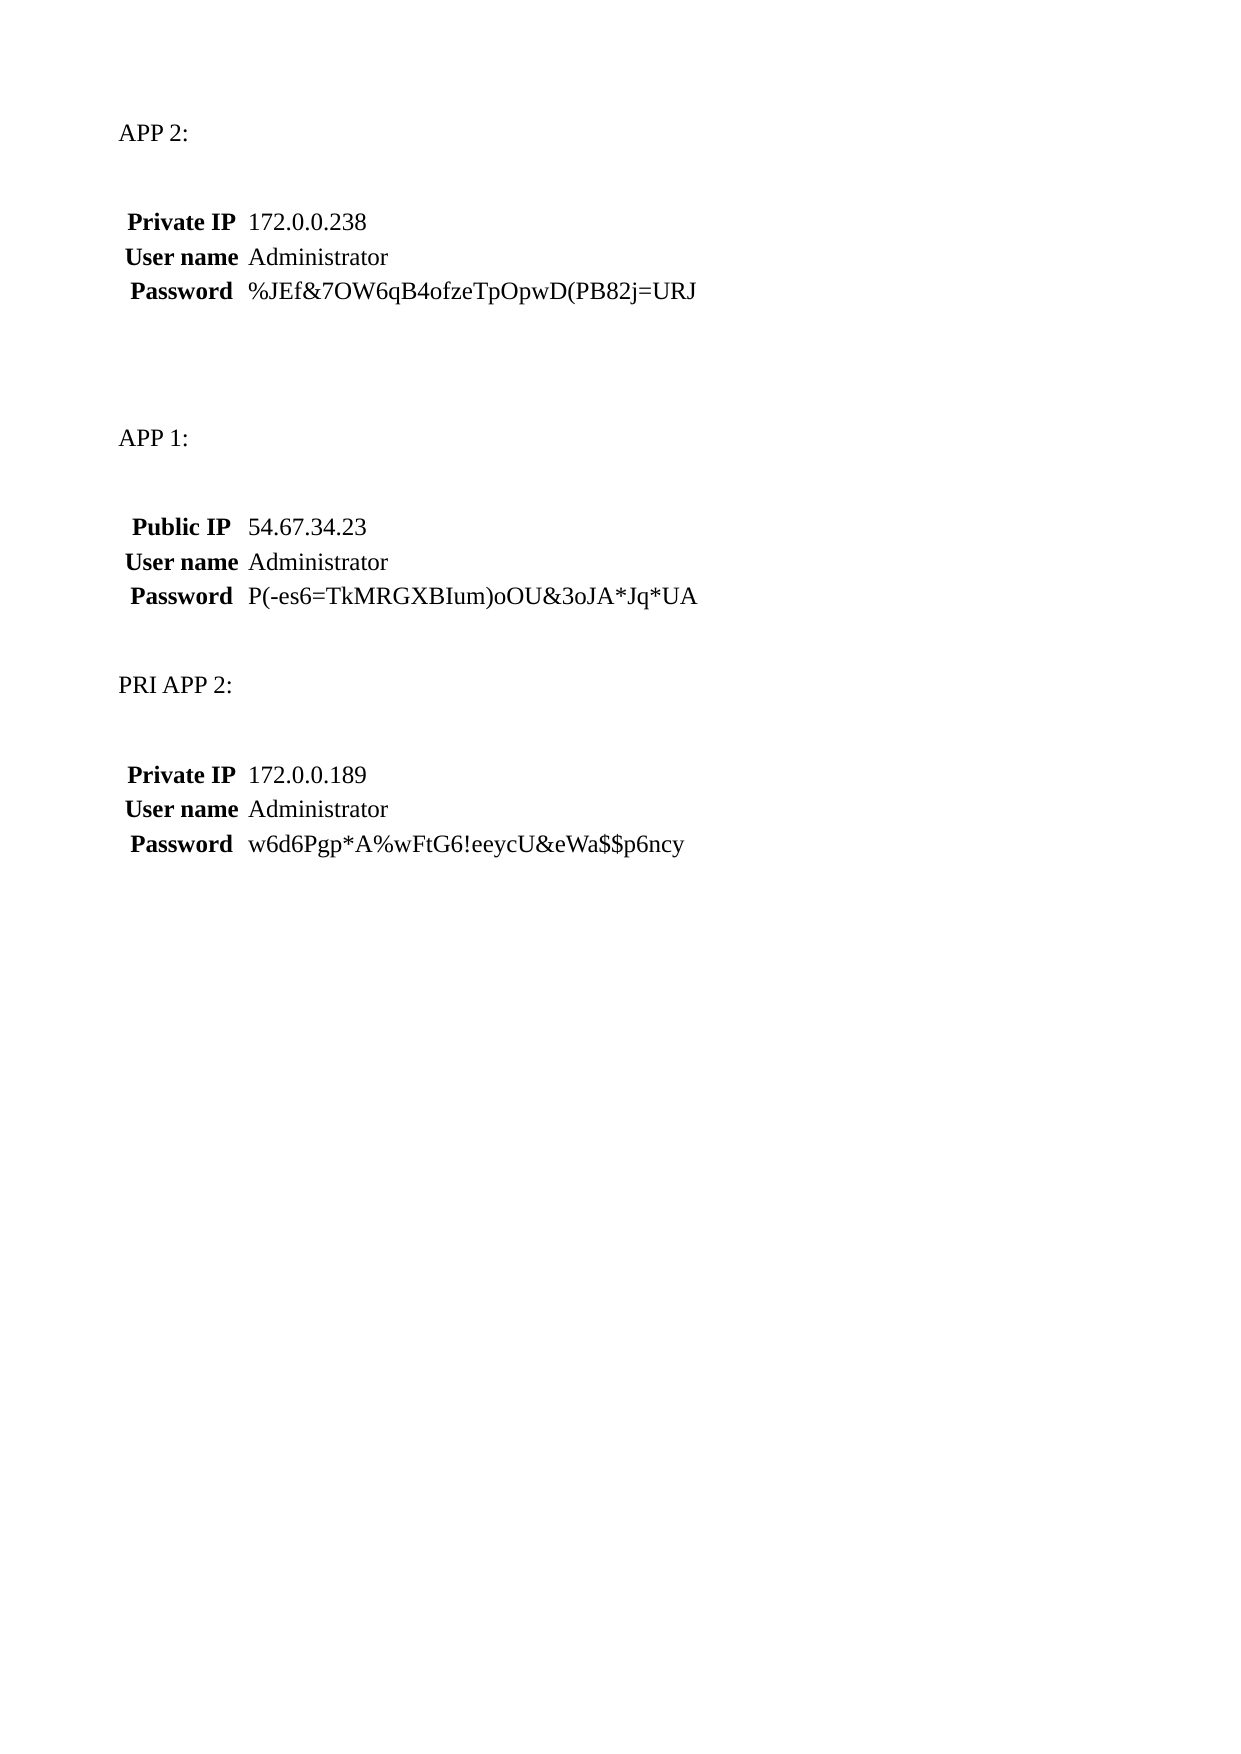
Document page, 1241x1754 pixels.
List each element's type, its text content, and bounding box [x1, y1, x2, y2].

text PRI APP 2: [118, 671, 1122, 699]
table_header 172.0.0.189 [245, 757, 696, 791]
table_header 172.0.0.238 [245, 204, 708, 239]
text APP 1: [118, 423, 1122, 452]
table_cell User name [118, 544, 245, 578]
table_cell Password [118, 274, 245, 308]
table_header Private IP [118, 757, 245, 791]
table_cell w6d6Pgp*A%wFtG6!eeycU&eWa$$p6ncy [245, 826, 696, 861]
table_header 54.67.34.23 [245, 509, 710, 544]
table_header Public IP [118, 509, 245, 544]
table_cell Administrator [245, 239, 708, 273]
table_cell Administrator [245, 544, 710, 578]
table_cell User name [118, 239, 245, 273]
table_cell User name [118, 791, 245, 826]
table_cell Password [118, 579, 245, 613]
table_header Private IP [118, 204, 245, 239]
table_cell %JEf&7OW6qB4ofzeTpOpwD(PB82j=URJ [245, 274, 708, 308]
table_cell Password [118, 826, 245, 861]
text APP 2: [118, 118, 1122, 147]
table_cell P(-es6=TkMRGXBIum)oOU&3oJA*Jq*UA [245, 579, 710, 613]
table_cell Administrator [245, 791, 696, 826]
